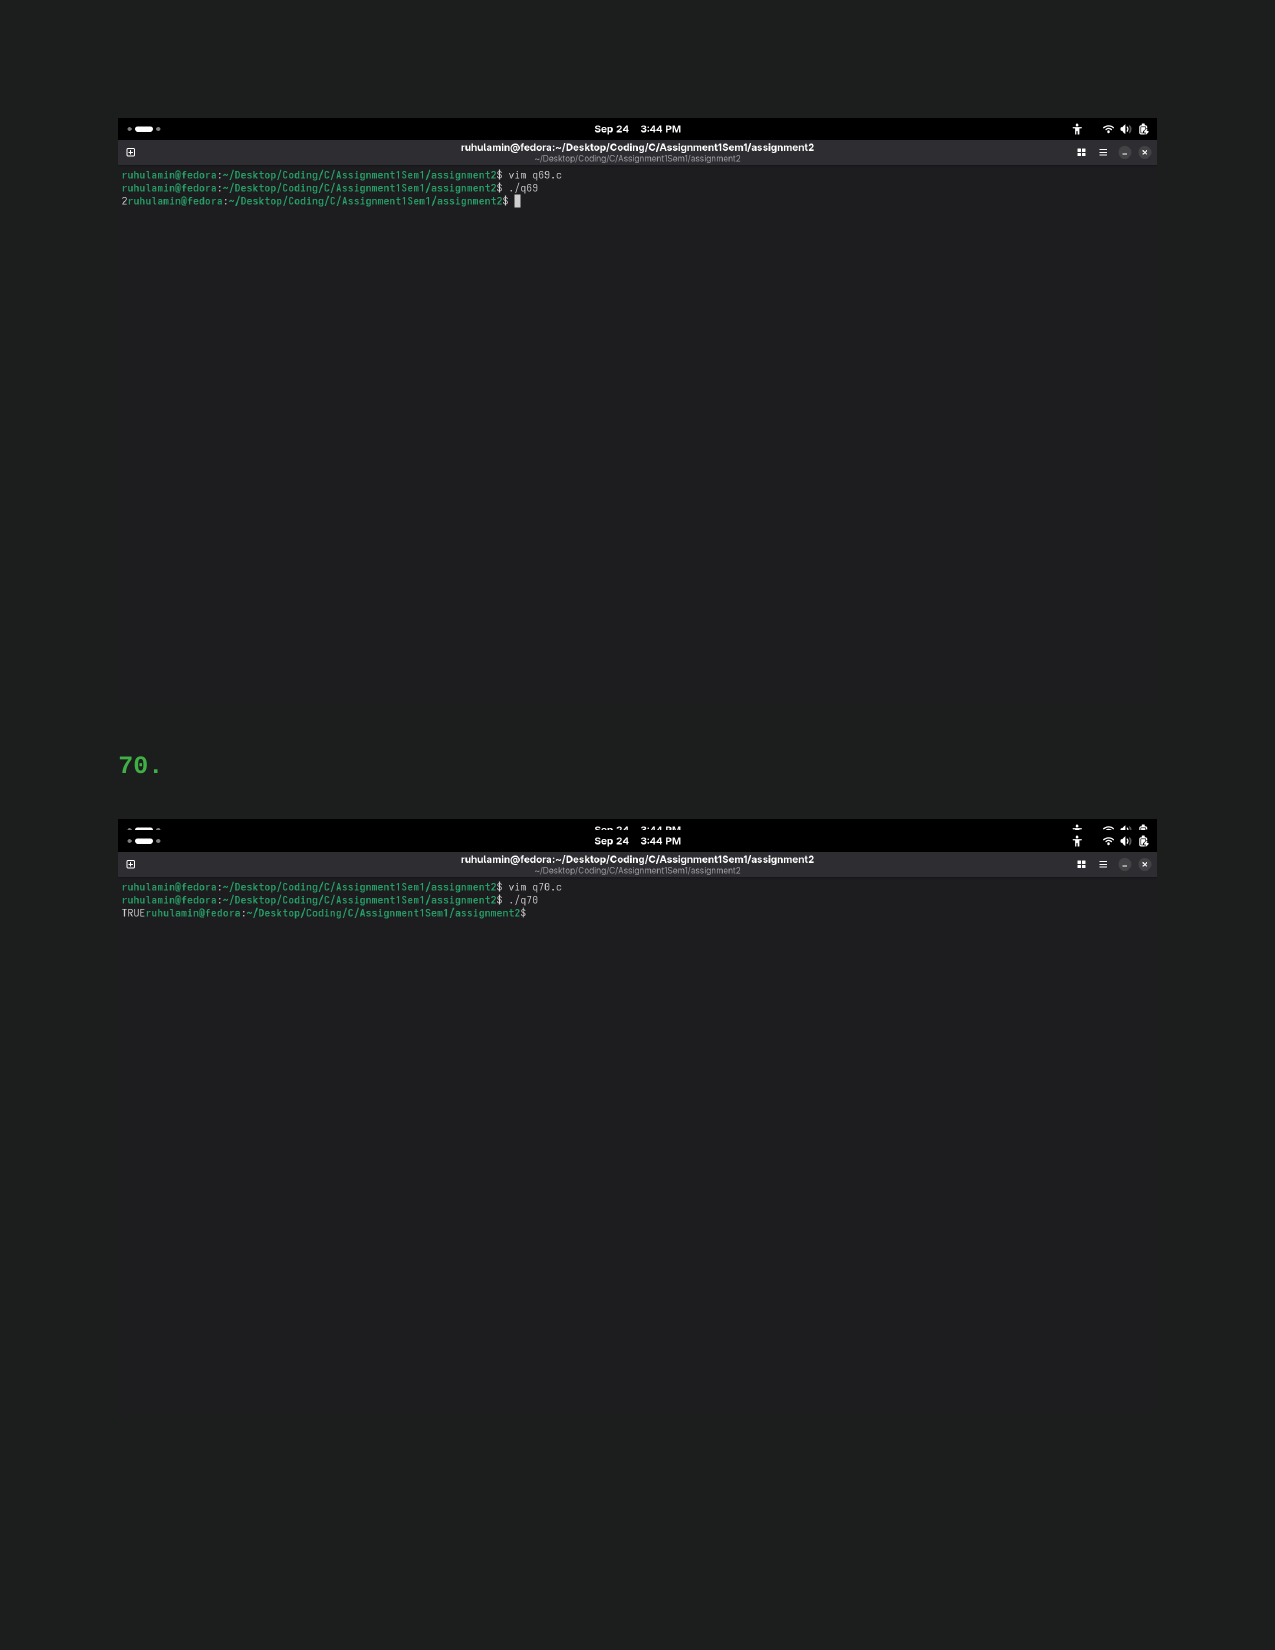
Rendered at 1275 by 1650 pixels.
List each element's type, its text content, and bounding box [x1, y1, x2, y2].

picture [118, 118, 1157, 703]
picture [118, 819, 1157, 1415]
text 70. [118, 752, 1157, 781]
